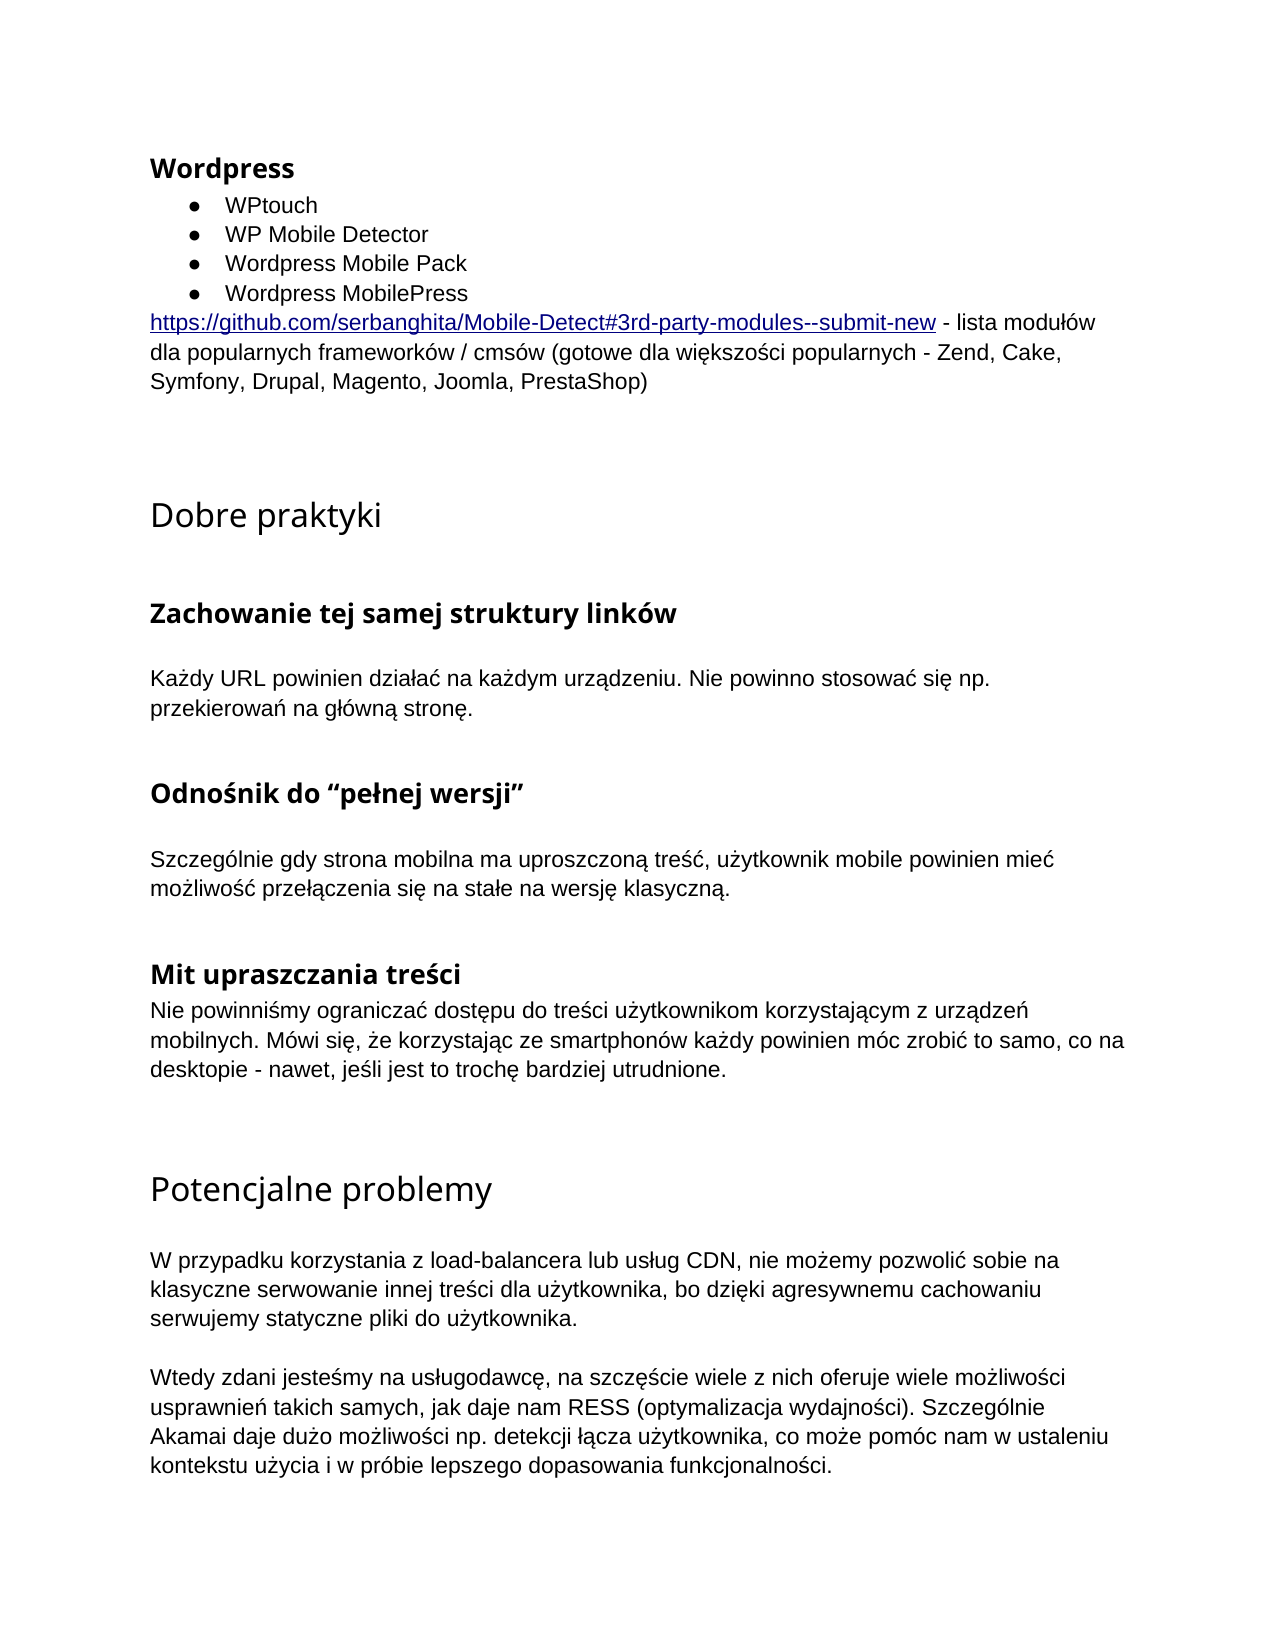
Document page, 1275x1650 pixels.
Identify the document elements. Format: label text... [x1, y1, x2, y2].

subtitle Odnośnik do “pełnej wersji” [150, 775, 1125, 812]
text https://github.com/serbanghita/Mobile-Detect#3rd-party-modules--submit-new - lista modułów dla popularnych frameworków / cmsów (gotowe dla większości popularnych - Zend, Cake, Symfony, Drupal, Magento, Joomla, PrestaShop) [150, 310, 1125, 394]
text W przypadku korzystania z load-balancera lub usług CDN, nie możemy pozwolić sobie na klasyczne serwowanie innej treści dla użytkownika, bo dzięki agresywnemu cachowaniu serwujemy statyczne pliki do użytkownika. [150, 1247, 1125, 1332]
list WP Mobile Detector [187, 222, 1125, 247]
list Wordpress Mobile Pack [187, 251, 1125, 277]
subtitle Mit upraszczania treści [150, 956, 1125, 993]
subtitle Potencjalne problemy [150, 1166, 1125, 1211]
list Wordpress MobilePress [187, 281, 1125, 306]
text Szczególnie gdy strona mobilna ma uproszczoną treść, użytkownik mobile powinien mieć możliwość przełączenia się na stałe na wersję klasyczną. [150, 847, 1125, 902]
text Każdy URL powinien działać na każdym urządzeniu. Nie powinno stosować się np. przekierowań na główną stronę. [150, 666, 1125, 721]
subtitle Dobre praktyki [150, 492, 1125, 537]
text Wtedy zdani jesteśmy na usługodawcę, na szczęście wiele z nich oferuje wiele możliwości usprawnień takich samych, jak daje nam RESS (optymalizacja wydajności). Szczególnie Akamai daje dużo możliwości np. detekcji łącza użytkownika, co może pomóc nam w ustaleniu kontekstu użycia i w próbie lepszego dopasowania funkcjonalności. [150, 1365, 1125, 1479]
subtitle Zachowanie tej samej struktury linków [150, 594, 1125, 631]
list WPtouch [187, 192, 1125, 218]
text Nie powinniśmy ograniczać dostępu do treści użytkownikom korzystającym z urządzeń mobilnych. Mówi się, że korzystając ze smartphonów każdy powinien móc zrobić to samo, co na desktopie - nawet, jeśli jest to trochę bardziej utrudnione. [150, 998, 1125, 1082]
subtitle Wordpress [150, 150, 1125, 187]
